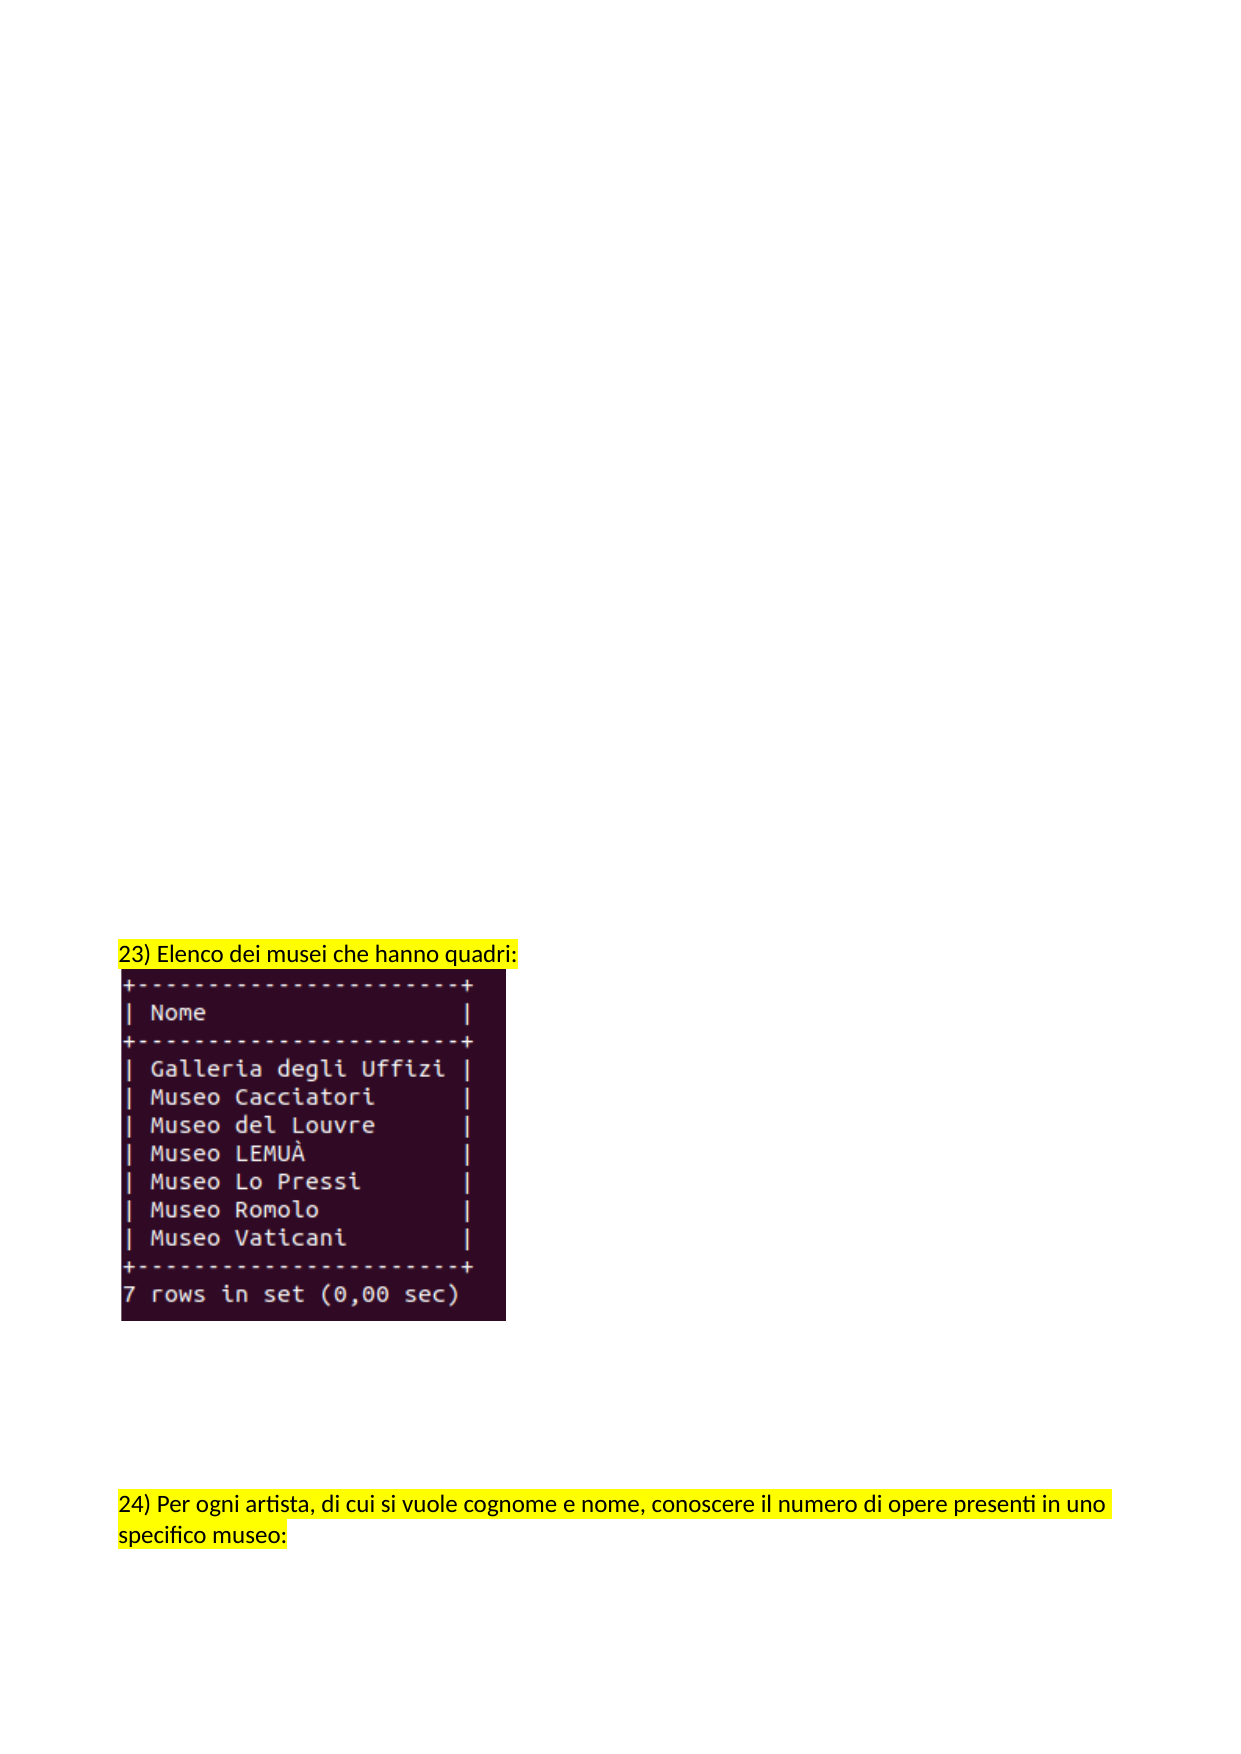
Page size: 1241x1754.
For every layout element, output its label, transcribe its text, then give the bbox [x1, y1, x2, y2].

picture [121, 969, 506, 1321]
text 24) Per ogni artista, di cui si vuole cognome e nome, conoscere il numero di opere presenti in uno specifico museo: [118, 1488, 1122, 1549]
text 23) Elenco dei musei che hanno quadri: [118, 939, 1122, 969]
